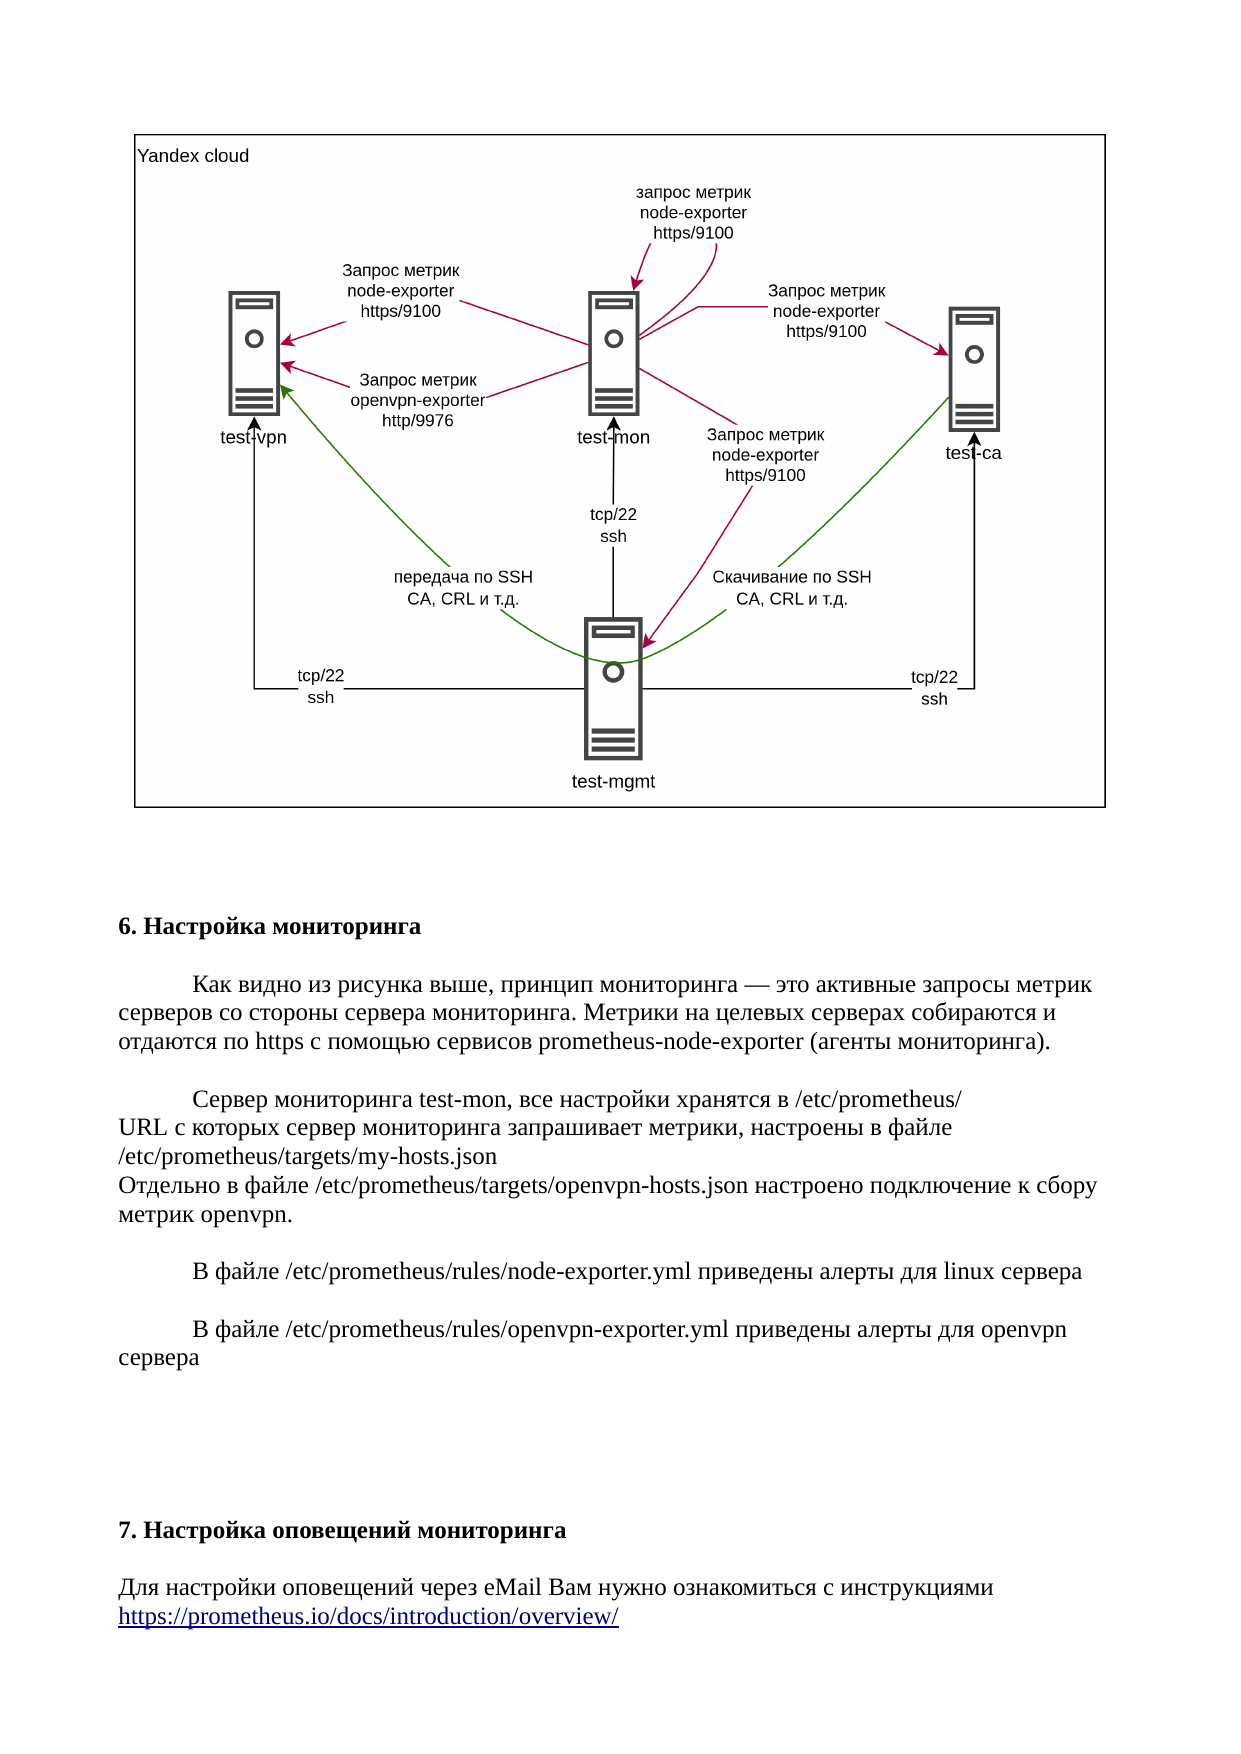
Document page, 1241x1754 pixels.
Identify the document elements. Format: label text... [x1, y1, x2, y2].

text 7. Настройка оповещений мониторинга [118, 1515, 1122, 1544]
text В файле /etc/prometheus/rules/node-exporter.yml приведены алерты для linux сервера [118, 1256, 1122, 1285]
text Отдельно в файле /etc/prometheus/targets/openvpn-hosts.json настроено подключение к сбору метрик openvpn. [118, 1170, 1122, 1227]
text В файле /etc/prometheus/rules/openvpn-exporter.yml приведены алерты для openvpn сервера [118, 1314, 1122, 1371]
text 6. Настройка мониторинга [118, 911, 1122, 940]
text Сервер мониторинга test-mon, все настройки хранятся в /etc/prometheus/ [118, 1084, 1122, 1112]
text URL с которых сервер мониторинга запрашивает метрики, настроены в файле /etc/prometheus/targets/my-hosts.json [118, 1112, 1122, 1170]
picture [118, 118, 1123, 825]
text Как видно из рисунка выше, принцип мониторинга — это активные запросы метрик серверов со стороны сервера мониторинга. Метрики на целевых серверах собираются и отдаются по https с помощью сервисов prometheus-node-exporter (агенты мониторинга). [118, 969, 1122, 1055]
text Для настройки оповещений через eMail Вам нужно ознакомиться с инструкциями https://prometheus.io/docs/introduction/overview/ [118, 1572, 1122, 1630]
